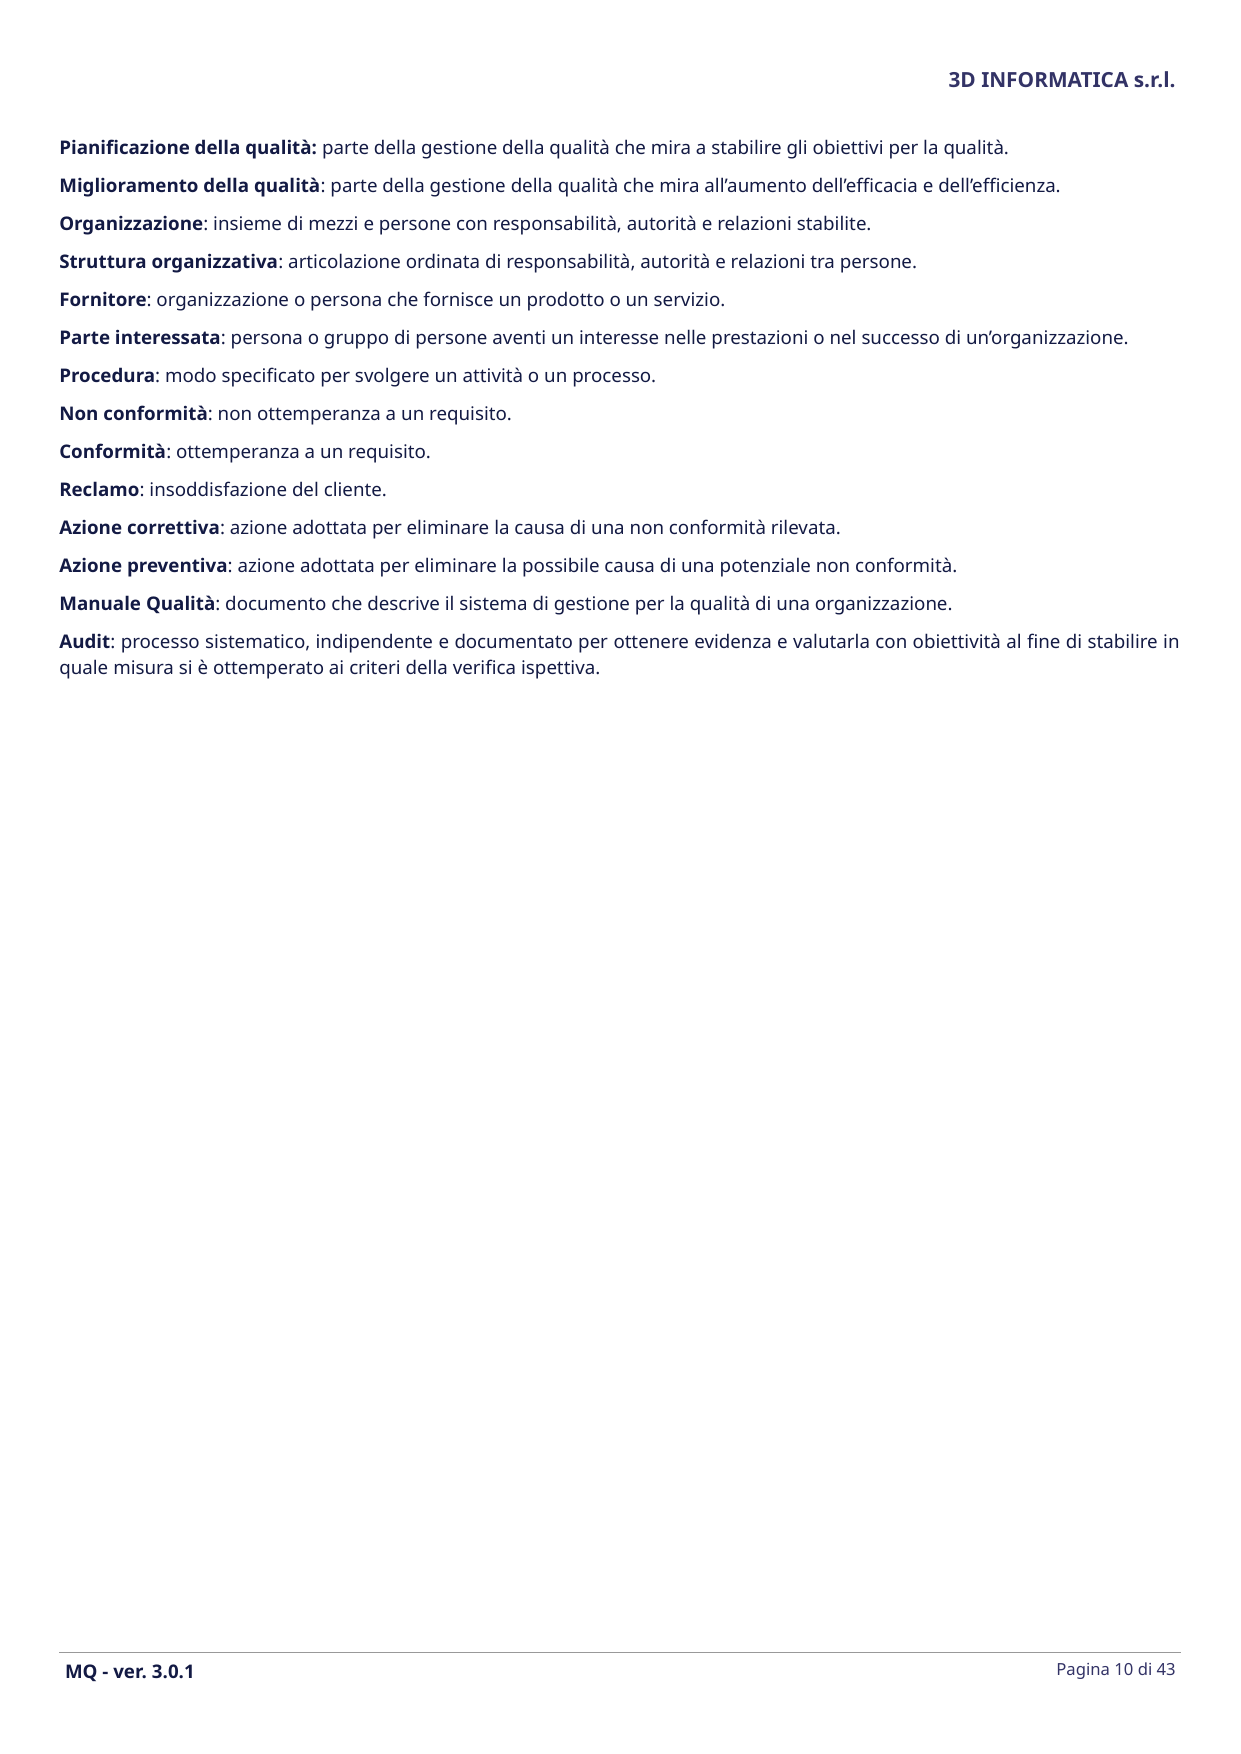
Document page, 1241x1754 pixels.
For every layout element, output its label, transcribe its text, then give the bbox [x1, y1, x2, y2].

text Parte interessata: persona o gruppo di persone aventi un interesse nelle prestazioni o nel successo di un’organizzazione. [59, 324, 1181, 350]
text Reclamo: insoddisfazione del cliente. [59, 476, 1181, 502]
text Pianificazione della qualità: parte della gestione della qualità che mira a stabilire gli obiettivi per la qualità. [59, 134, 1181, 160]
text Azione correttiva: azione adottata per eliminare la causa di una non conformità rilevata. [59, 514, 1181, 540]
text Struttura organizzativa: articolazione ordinata di responsabilità, autorità e relazioni tra persone. [59, 248, 1181, 274]
text Miglioramento della qualità: parte della gestione della qualità che mira all’aumento dell’efficacia e dell’efficienza. [59, 172, 1181, 198]
text Audit: processo sistematico, indipendente e documentato per ottenere evidenza e valutarla con obiettività al fine di stabilire in quale misura si è ottemperato ai criteri della verifica ispettiva. [59, 628, 1181, 679]
text Procedura: modo specificato per svolgere un attività o un processo. [59, 362, 1181, 388]
text Manuale Qualità: documento che descrive il sistema di gestione per la qualità di una organizzazione. [59, 590, 1181, 616]
text Conformità: ottemperanza a un requisito. [59, 438, 1181, 464]
text Organizzazione: insieme di mezzi e persone con responsabilità, autorità e relazioni stabilite. [59, 210, 1181, 236]
text Fornitore: organizzazione o persona che fornisce un prodotto o un servizio. [59, 286, 1181, 312]
text Non conformità: non ottemperanza a un requisito. [59, 400, 1181, 426]
text Azione preventiva: azione adottata per eliminare la possibile causa di una potenziale non conformità. [59, 552, 1181, 578]
